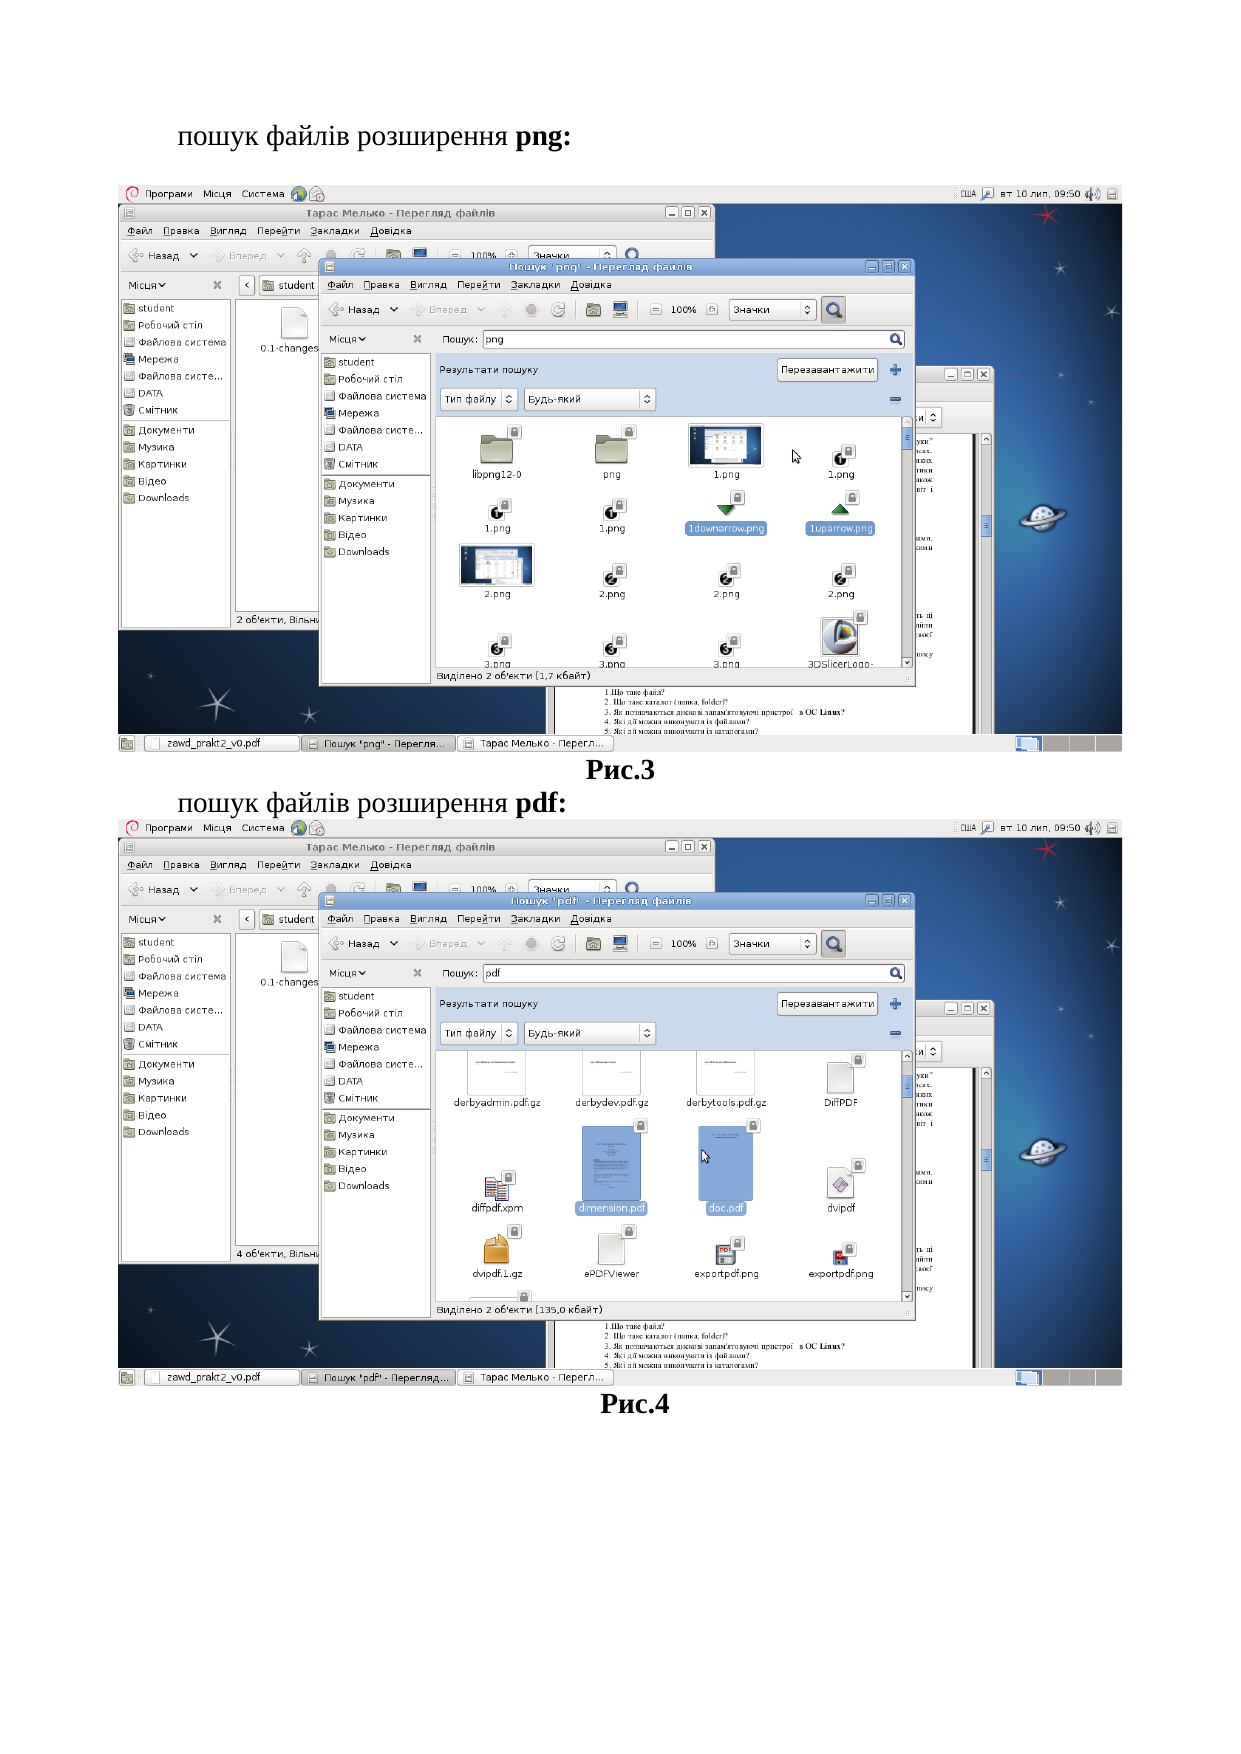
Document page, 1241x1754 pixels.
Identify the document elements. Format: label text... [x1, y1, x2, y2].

picture [118, 185, 1123, 752]
text Рис.3 [118, 752, 1122, 786]
picture [118, 819, 1123, 1386]
text пошук файлів розширення pdf: [118, 786, 1122, 819]
text пошук файлів розширення png: [118, 118, 1122, 152]
text Рис.4 [118, 1386, 1122, 1419]
